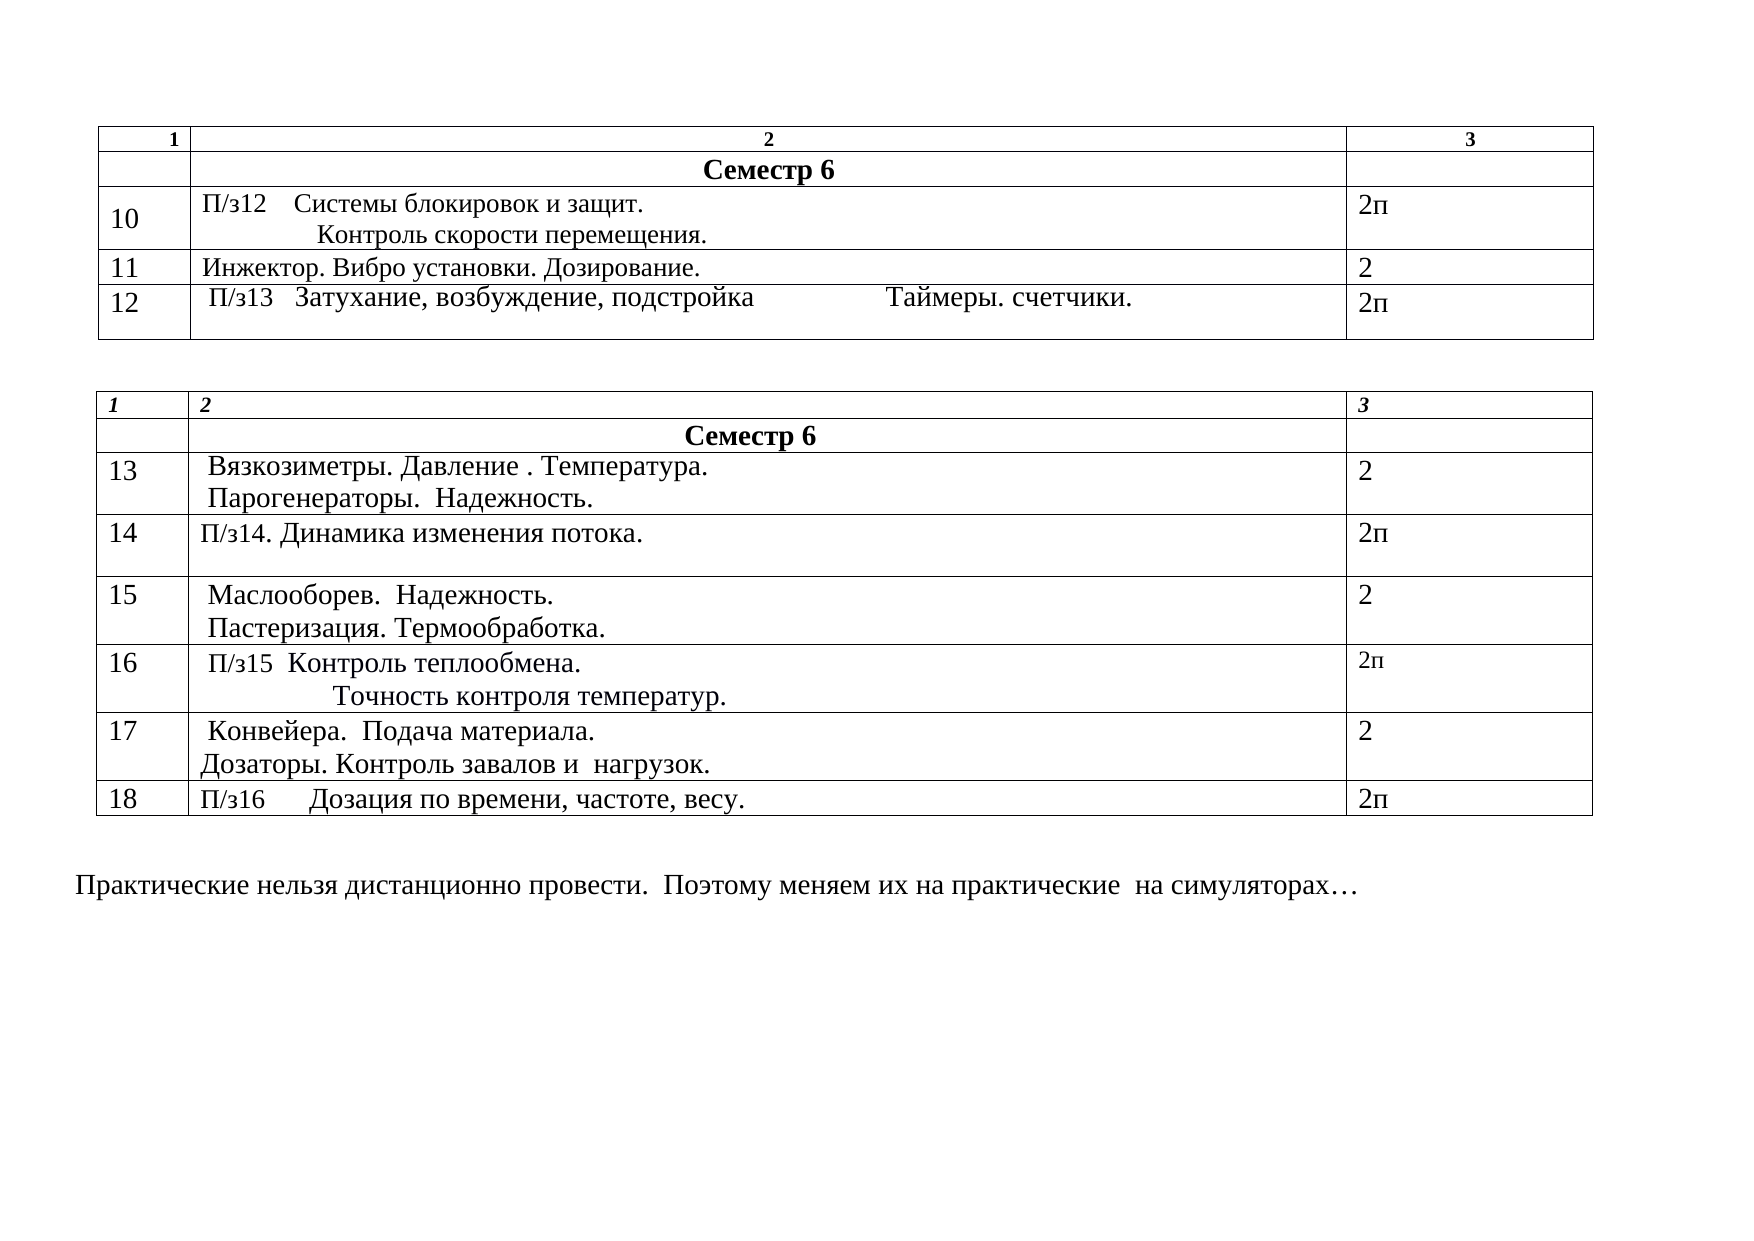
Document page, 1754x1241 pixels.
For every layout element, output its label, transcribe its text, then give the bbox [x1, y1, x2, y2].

table_cell Конвейера. Подача материала. Дозаторы. Контроль завалов и нагрузок. [189, 713, 1346, 780]
table_cell 13 [97, 453, 188, 514]
table_cell 2п [1347, 645, 1592, 712]
table_cell 11 [99, 250, 190, 284]
table_cell 18 [97, 781, 188, 815]
table_cell Инжектор. Вибро установки. Дозирование. [191, 250, 1346, 284]
table_header 2 [191, 127, 1346, 151]
table_header 2 [189, 392, 1346, 417]
table_cell 14 [97, 515, 188, 576]
table_cell 16 [97, 645, 188, 712]
table_header 1 [99, 127, 190, 151]
table_header 3 [1347, 127, 1593, 151]
table_cell Семестр 6 [1336, 419, 1346, 452]
table_cell 12 [99, 285, 190, 339]
table_cell 17 [97, 713, 188, 780]
table_cell [1347, 152, 1593, 186]
table_cell 2 [1347, 713, 1592, 780]
table_cell 2 [1347, 453, 1592, 514]
table_cell 10 [99, 187, 190, 249]
table_cell П/з13 Затухание, возбуждение, подстройка Таймеры. счетчики. [191, 285, 1346, 339]
table_cell 15 [97, 577, 188, 644]
table_header 3 [1347, 392, 1592, 417]
table_cell [1347, 419, 1592, 452]
text Практические нельзя дистанционно провести. Поэтому меняем их на практические на симуляторах… [75, 867, 1679, 900]
table_cell Семестр 6 [191, 152, 1346, 186]
table_cell 2 [1347, 577, 1592, 644]
table_cell [99, 152, 190, 186]
table_cell 2п [1347, 285, 1593, 339]
table_cell 2п [1347, 515, 1592, 576]
table_header 1 [97, 392, 188, 417]
table_cell [97, 419, 188, 452]
table_cell П/з12 Системы блокировок и защит. Контроль скорости перемещения. [191, 187, 1346, 249]
table_cell 2п [1347, 781, 1592, 815]
table_cell П/з16 Дозация по времени, частоте, весу. [189, 781, 1346, 815]
table_cell Вязкозиметры. Давление . Температура. Парогенераторы. Надежность. [189, 453, 1346, 514]
table_cell 2п [1347, 187, 1593, 249]
table_cell Маслооборев. Надежность. Пастеризация. Термообработка. [189, 577, 1346, 644]
table_cell 2 [1347, 250, 1593, 284]
table_cell П/з14. Динамика изменения потока. [189, 515, 1346, 576]
